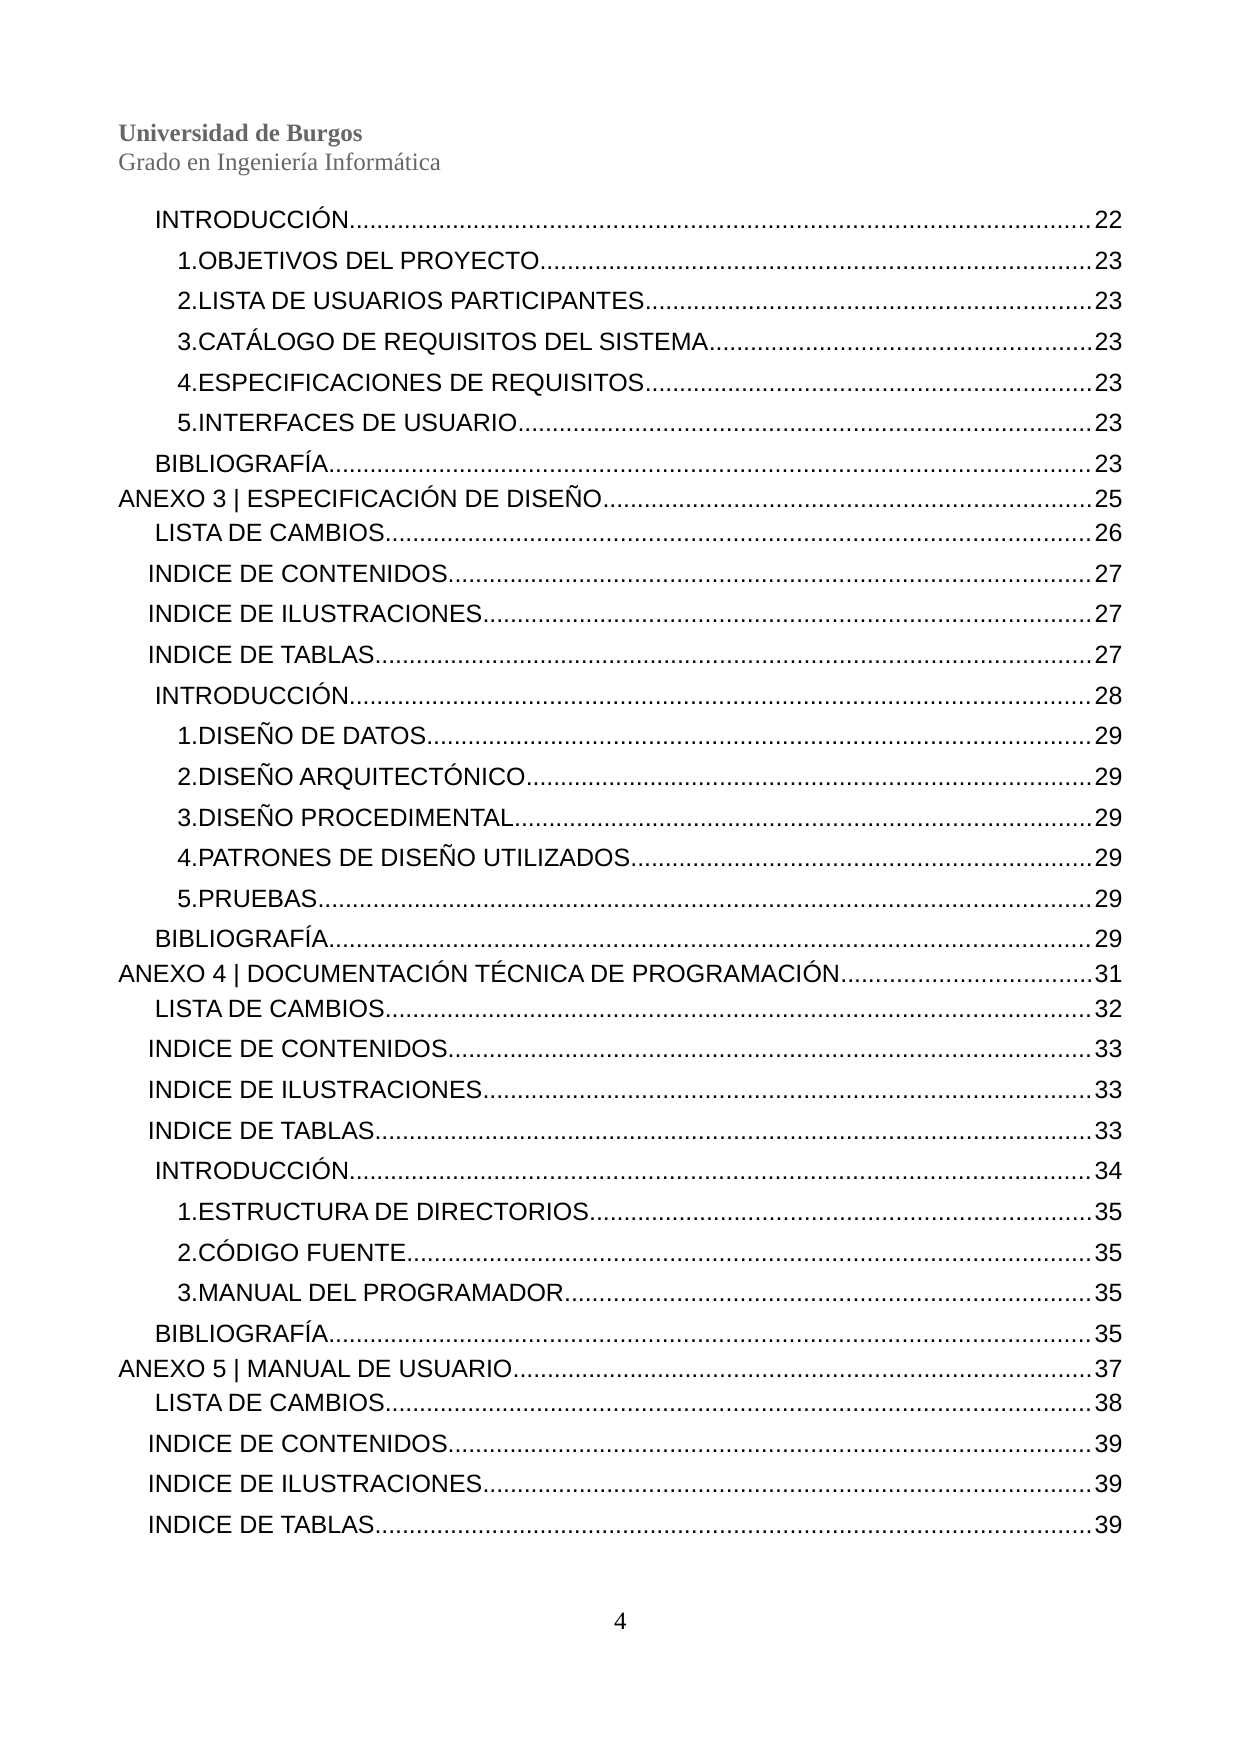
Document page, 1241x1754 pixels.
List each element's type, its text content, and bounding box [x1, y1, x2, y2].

text 2.DISEÑO ARQUITECTÓNICO 29 [177, 762, 1122, 791]
text 4.ESPECIFICACIONES DE REQUISITOS 23 [177, 368, 1122, 396]
text 1.OBJETIVOS DEL PROYECTO 23 [177, 246, 1122, 274]
text BIBLIOGRAFÍA 35 [148, 1319, 1122, 1348]
text INTRODUCCIÓN 28 [148, 681, 1122, 709]
text INDICE DE ILUSTRACIONES 27 [148, 599, 1122, 628]
text INDICE DE ILUSTRACIONES 33 [148, 1075, 1122, 1104]
text INDICE DE TABLAS 33 [148, 1116, 1122, 1144]
text 1.ESTRUCTURA DE DIRECTORIOS 35 [177, 1197, 1122, 1226]
text 2.CÓDIGO FUENTE 35 [177, 1238, 1122, 1266]
text INDICE DE TABLAS 27 [148, 640, 1122, 669]
text INTRODUCCIÓN 34 [148, 1156, 1122, 1185]
text LISTA DE CAMBIOS 26 [148, 518, 1122, 547]
text LISTA DE CAMBIOS 32 [148, 994, 1122, 1023]
text 3.CATÁLOGO DE REQUISITOS DEL SISTEMA 23 [177, 327, 1122, 356]
text 1.DISEÑO DE DATOS 29 [177, 721, 1122, 750]
text BIBLIOGRAFÍA 29 [148, 924, 1122, 953]
text INDICE DE CONTENIDOS 27 [148, 559, 1122, 588]
text INDICE DE CONTENIDOS 39 [148, 1429, 1122, 1458]
text 5.PRUEBAS 29 [177, 884, 1122, 913]
text 4.PATRONES DE DISEÑO UTILIZADOS 29 [177, 843, 1122, 872]
text ANEXO 3 | ESPECIFICACIÓN DE DISEÑO 25 [118, 483, 1122, 512]
text LISTA DE CAMBIOS 38 [148, 1388, 1122, 1417]
text ANEXO 4 | DOCUMENTACIÓN TÉCNICA DE PROGRAMACIÓN 31 [118, 959, 1122, 988]
text 5.INTERFACES DE USUARIO 23 [177, 408, 1122, 437]
text INTRODUCCIÓN 22 [148, 205, 1122, 234]
text 2.LISTA DE USUARIOS PARTICIPANTES 23 [177, 286, 1122, 315]
text INDICE DE TABLAS 39 [148, 1510, 1122, 1539]
text BIBLIOGRAFÍA 23 [148, 449, 1122, 478]
text 3.MANUAL DEL PROGRAMADOR 35 [177, 1278, 1122, 1307]
text 3.DISEÑO PROCEDIMENTAL 29 [177, 803, 1122, 831]
text INDICE DE ILUSTRACIONES 39 [148, 1469, 1122, 1498]
text ANEXO 5 | MANUAL DE USUARIO 37 [118, 1353, 1122, 1382]
text INDICE DE CONTENIDOS 33 [148, 1034, 1122, 1063]
